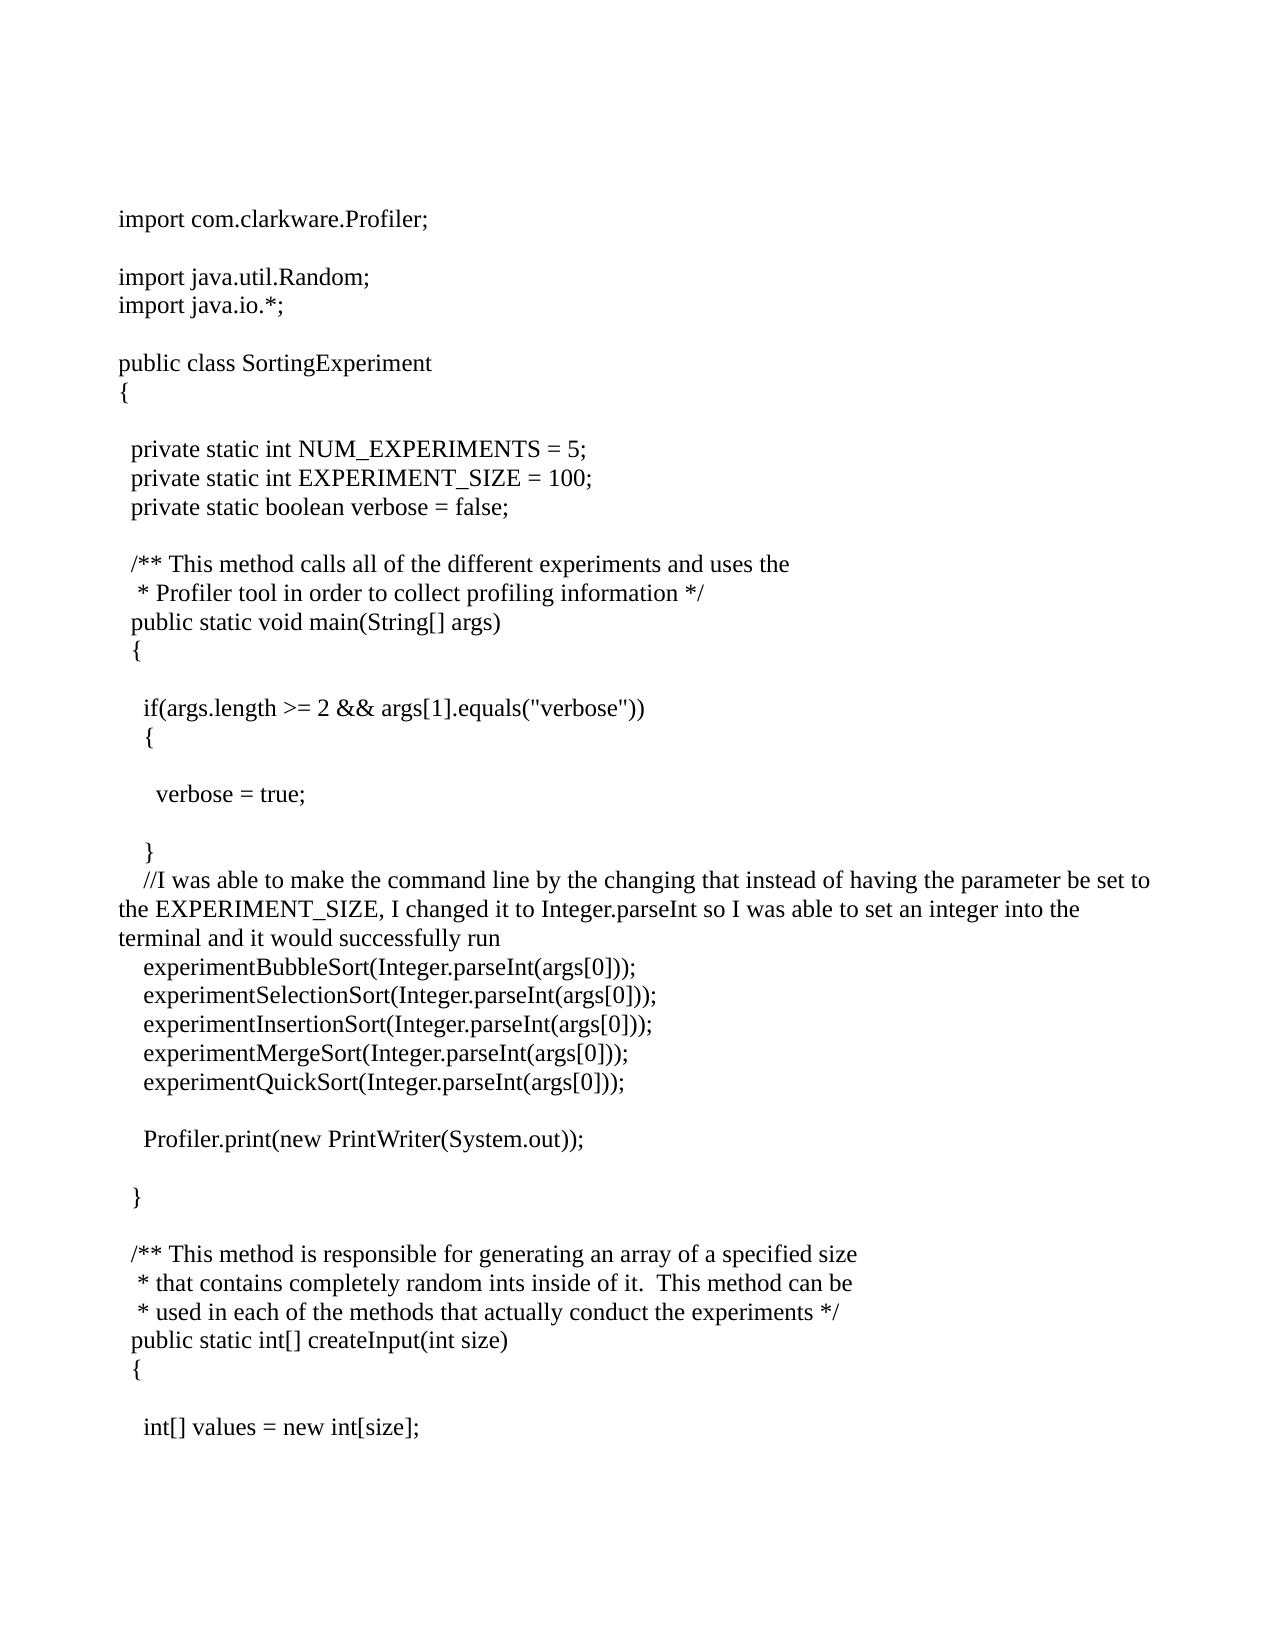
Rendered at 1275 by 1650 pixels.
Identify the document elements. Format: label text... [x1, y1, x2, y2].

text import java.io.*; [118, 291, 1157, 319]
text private static int NUM_EXPERIMENTS = 5; [118, 434, 1157, 463]
text experimentSelectionSort(Integer.parseInt(args[0])); [118, 981, 1157, 1009]
text Profiler.print(new PrintWriter(System.out)); [118, 1124, 1157, 1153]
text { [118, 636, 1157, 664]
text int[] values = new int[size]; [118, 1412, 1157, 1441]
text experimentBubbleSort(Integer.parseInt(args[0])); [118, 952, 1157, 981]
text import com.clarkware.Profiler; [118, 204, 1157, 233]
text /** This method is responsible for generating an array of a specified size [118, 1239, 1157, 1268]
text experimentQuickSort(Integer.parseInt(args[0])); [118, 1067, 1157, 1096]
text private static int EXPERIMENT_SIZE = 100; [118, 463, 1157, 492]
text public static int[] createInput(int size) [118, 1326, 1157, 1354]
text if(args.length >= 2 && args[1].equals("verbose")) [118, 693, 1157, 722]
text experimentMergeSort(Integer.parseInt(args[0])); [118, 1038, 1157, 1067]
text { [118, 377, 1157, 406]
text private static boolean verbose = false; [118, 492, 1157, 521]
text public static void main(String[] args) [118, 607, 1157, 636]
text * that contains completely random ints inside of it. This method can be [118, 1268, 1157, 1297]
text * used in each of the methods that actually conduct the experiments */ [118, 1297, 1157, 1326]
text experimentInsertionSort(Integer.parseInt(args[0])); [118, 1009, 1157, 1038]
text * Profiler tool in order to collect profiling information */ [118, 578, 1157, 607]
text { [118, 1354, 1157, 1383]
text import java.util.Random; [118, 262, 1157, 291]
text verbose = true; [118, 779, 1157, 808]
text public class SortingExperiment [118, 348, 1157, 377]
text } [118, 837, 1157, 866]
text //I was able to make the command line by the changing that instead of having the parameter be set to the EXPERIMENT_SIZE, I changed it to Integer.parseInt so I was able to set an integer into the terminal and it would successfully run [118, 866, 1157, 952]
text } [118, 1182, 1157, 1211]
text { [118, 722, 1157, 751]
text /** This method calls all of the different experiments and uses the [118, 549, 1157, 578]
